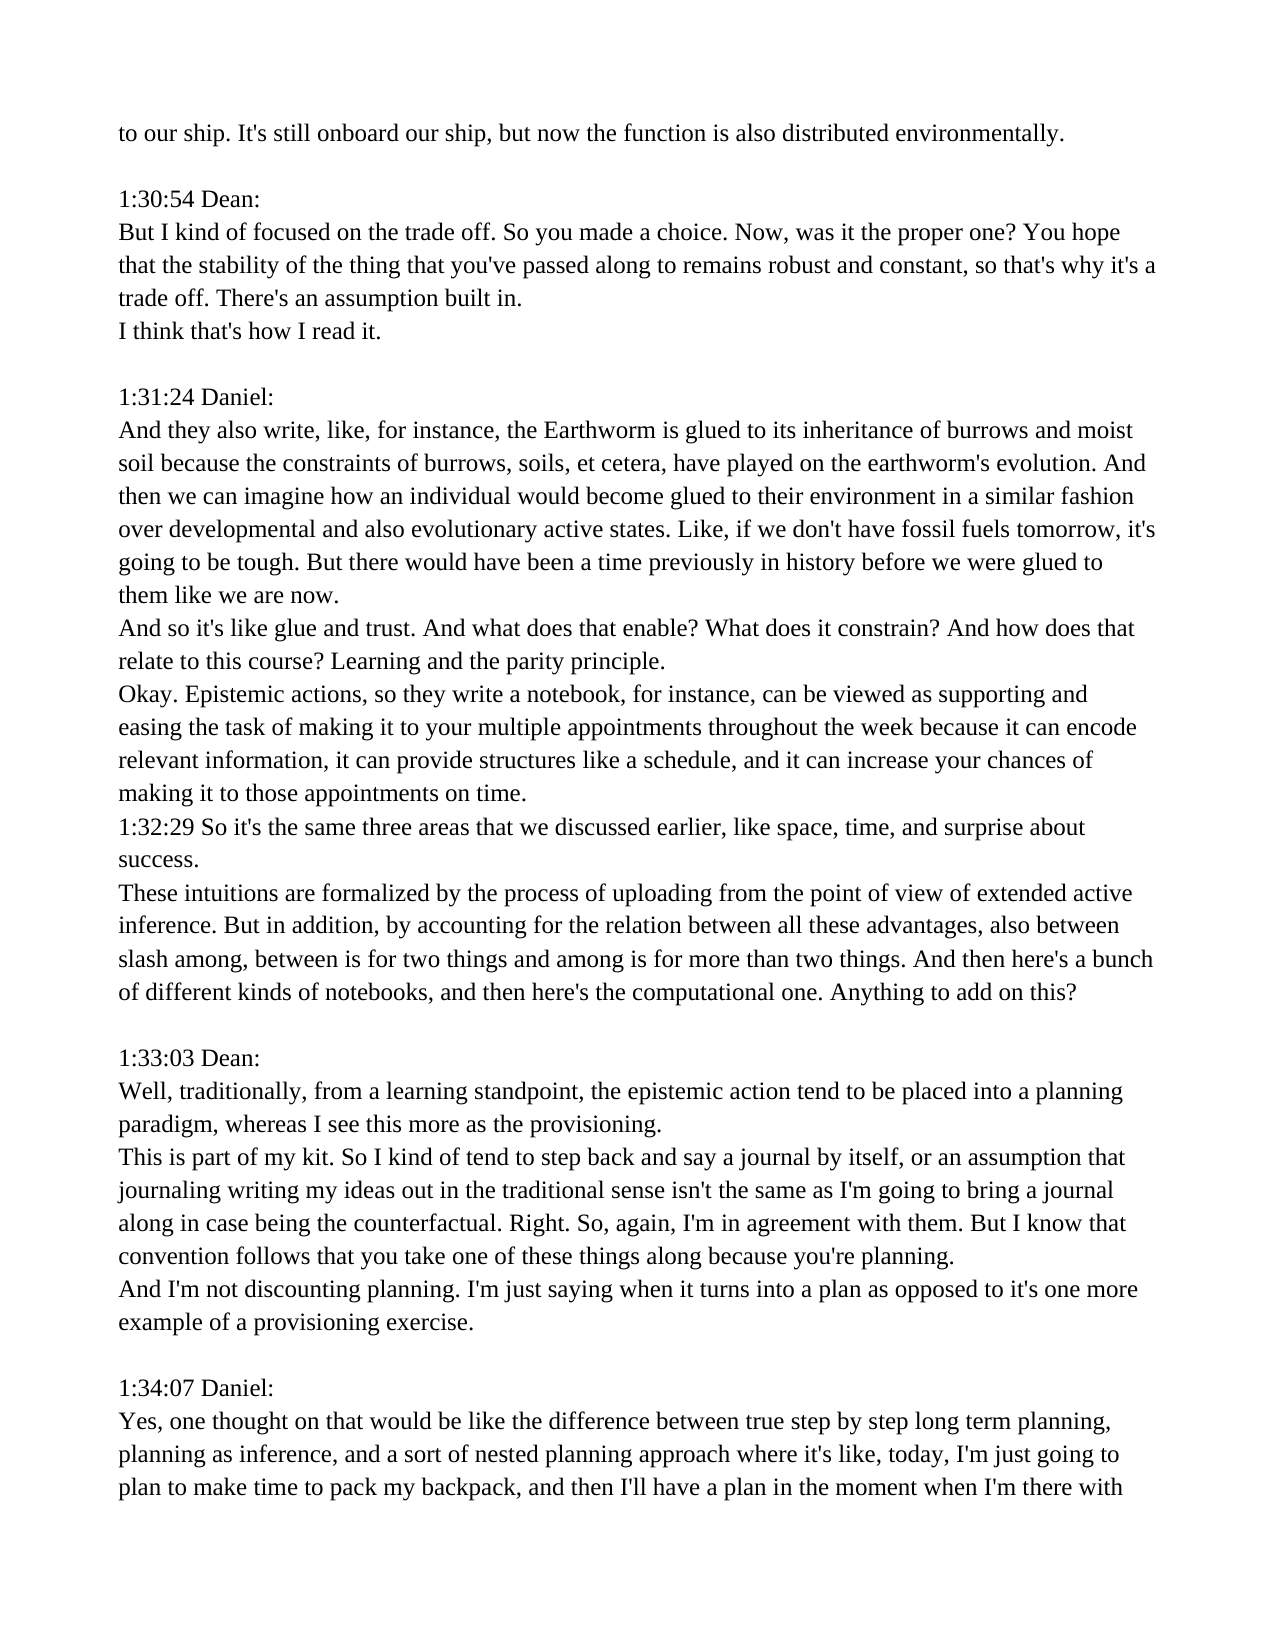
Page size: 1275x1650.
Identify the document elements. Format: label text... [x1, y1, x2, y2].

text But I kind of focused on the trade off. So you made a choice. Now, was it the proper one? You hope that the stability of the thing that you've passed along to remains robust and constant, so that's why it's a trade off. There's an assumption built in. [118, 217, 1157, 312]
text 1:32:29 So it's the same three areas that we discussed earlier, like space, time, and surprise about success. [118, 812, 1157, 873]
text to our ship. It's still onboard our ship, but now the function is also distributed environmentally. [118, 118, 1157, 147]
text These intuitions are formalized by the process of uploading from the point of view of extended active inference. But in addition, by accounting for the relation between all these advantages, also between slash among, between is for two things and among is for more than two things. And then here's a bunch of different kinds of notebooks, and then here's the computational one. Anything to add on this? [118, 878, 1157, 1005]
text 1:30:54 Dean: [118, 184, 1157, 213]
text 1:34:07 Daniel: [118, 1373, 1157, 1402]
text This is part of my kit. So I kind of tend to step back and say a journal by itself, or an assumption that journaling writing my ideas out in the traditional sense isn't the same as I'm going to bring a journal along in case being the counterfactual. Right. So, again, I'm in agreement with them. But I know that convention follows that you take one of these things along because you're planning. [118, 1142, 1157, 1269]
text 1:31:24 Daniel: [118, 382, 1157, 411]
text I think that's how I read it. [118, 316, 1157, 345]
text And so it's like glue and trust. And what does that enable? What does it constrain? And how does that relate to this course? Learning and the parity principle. [118, 613, 1157, 675]
text And they also write, like, for instance, the Earthworm is glued to its inheritance of burrows and moist soil because the constraints of burrows, soils, et cetera, have played on the earthworm's evolution. And then we can imagine how an individual would become glued to their environment in a similar fashion over developmental and also evolutionary active states. Like, if we don't have fossil fuels tomorrow, it's going to be tough. But there would have been a time previously in history before we were glued to them like we are now. [118, 415, 1157, 609]
text Yes, one thought on that would be like the difference between true step by step long term planning, planning as inference, and a sort of nested planning approach where it's like, today, I'm just going to plan to make time to pack my backpack, and then I'll have a plan in the moment when I'm there with [118, 1406, 1157, 1501]
text Well, traditionally, from a learning standpoint, the epistemic action tend to be placed into a planning paradigm, whereas I see this more as the provisioning. [118, 1076, 1157, 1137]
text Okay. Epistemic actions, so they write a notebook, for instance, can be viewed as supporting and easing the task of making it to your multiple appointments throughout the week because it can encode relevant information, it can provide structures like a schedule, and it can increase your chances of making it to those appointments on time. [118, 679, 1157, 807]
text 1:33:03 Dean: [118, 1043, 1157, 1071]
text And I'm not discounting planning. I'm just saying when it turns into a plan as opposed to it's one more example of a provisioning exercise. [118, 1274, 1157, 1336]
